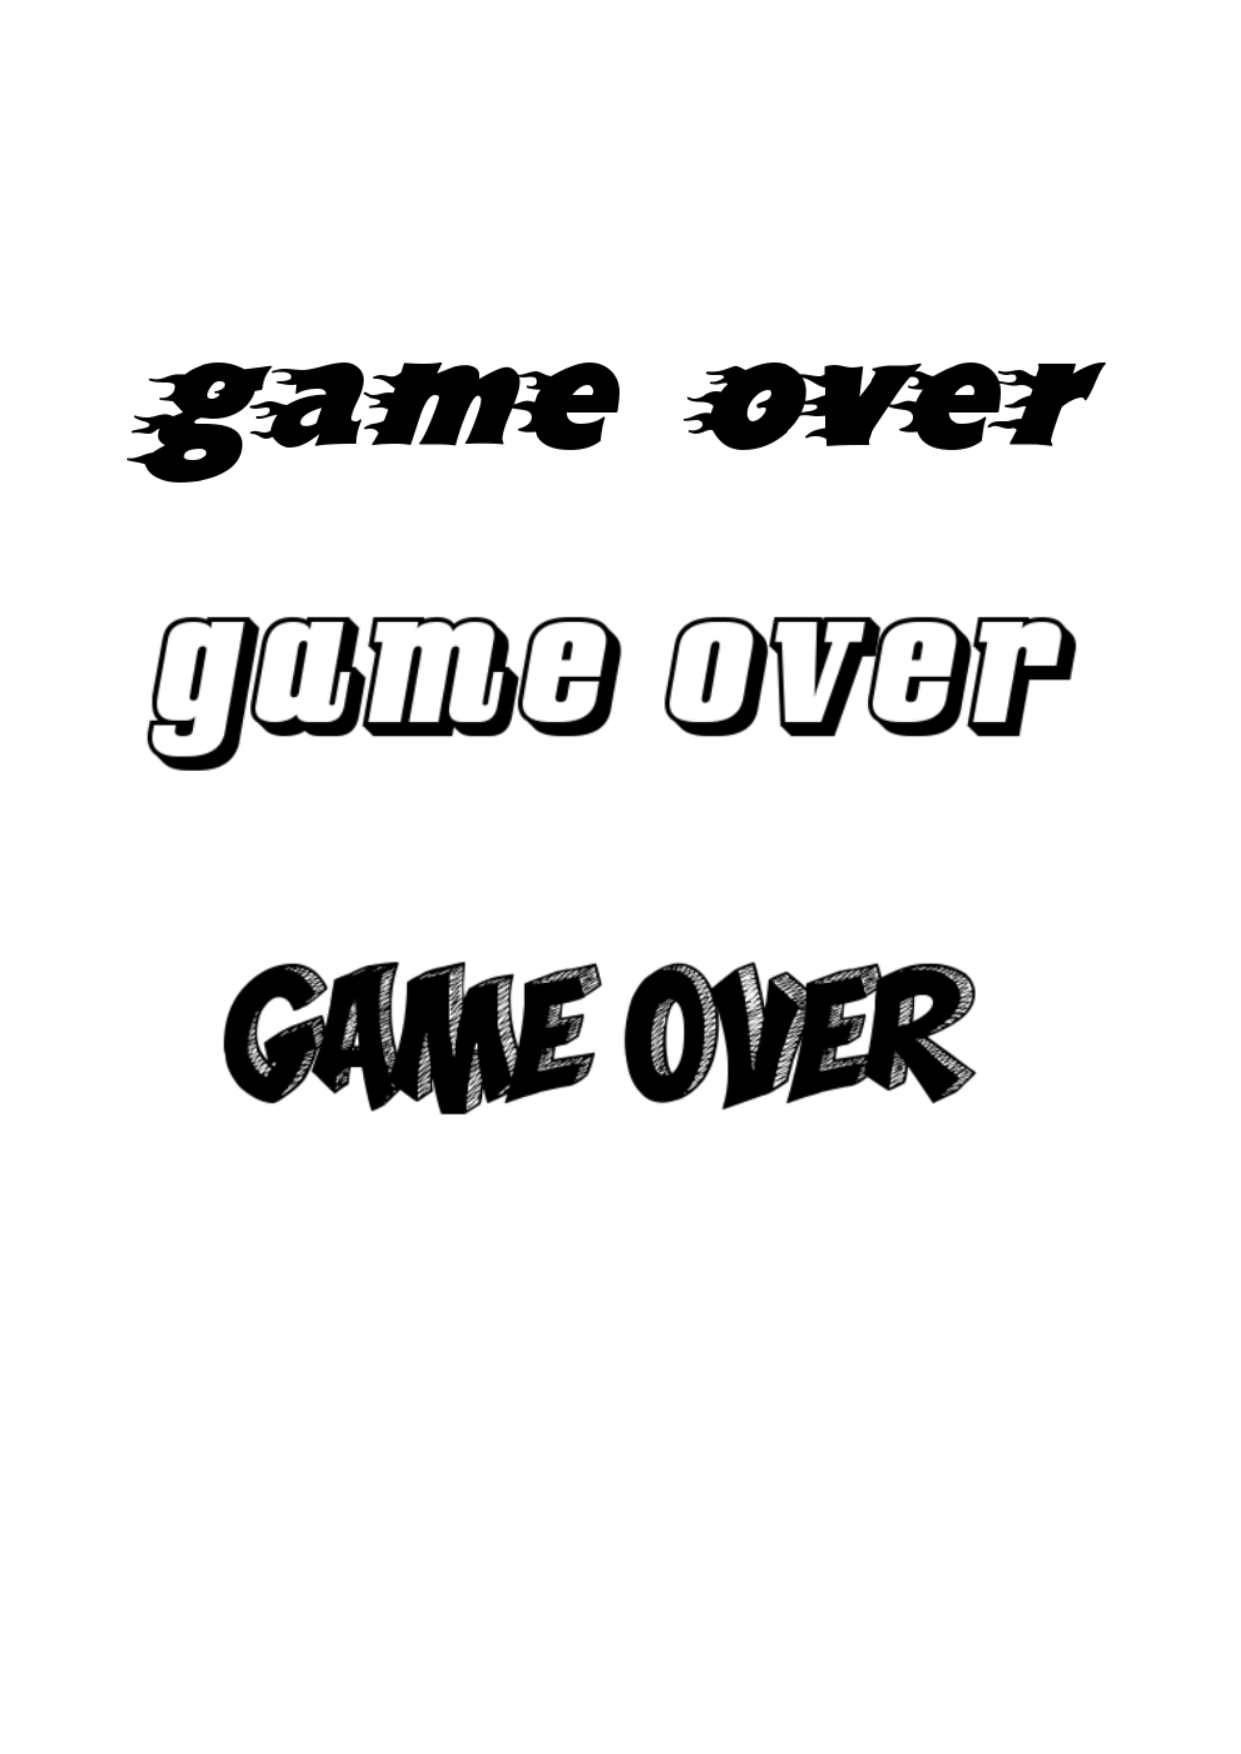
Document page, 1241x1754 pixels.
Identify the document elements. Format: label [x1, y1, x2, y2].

picture [118, 348, 1123, 488]
picture [128, 602, 1112, 786]
picture [193, 929, 1047, 1151]
